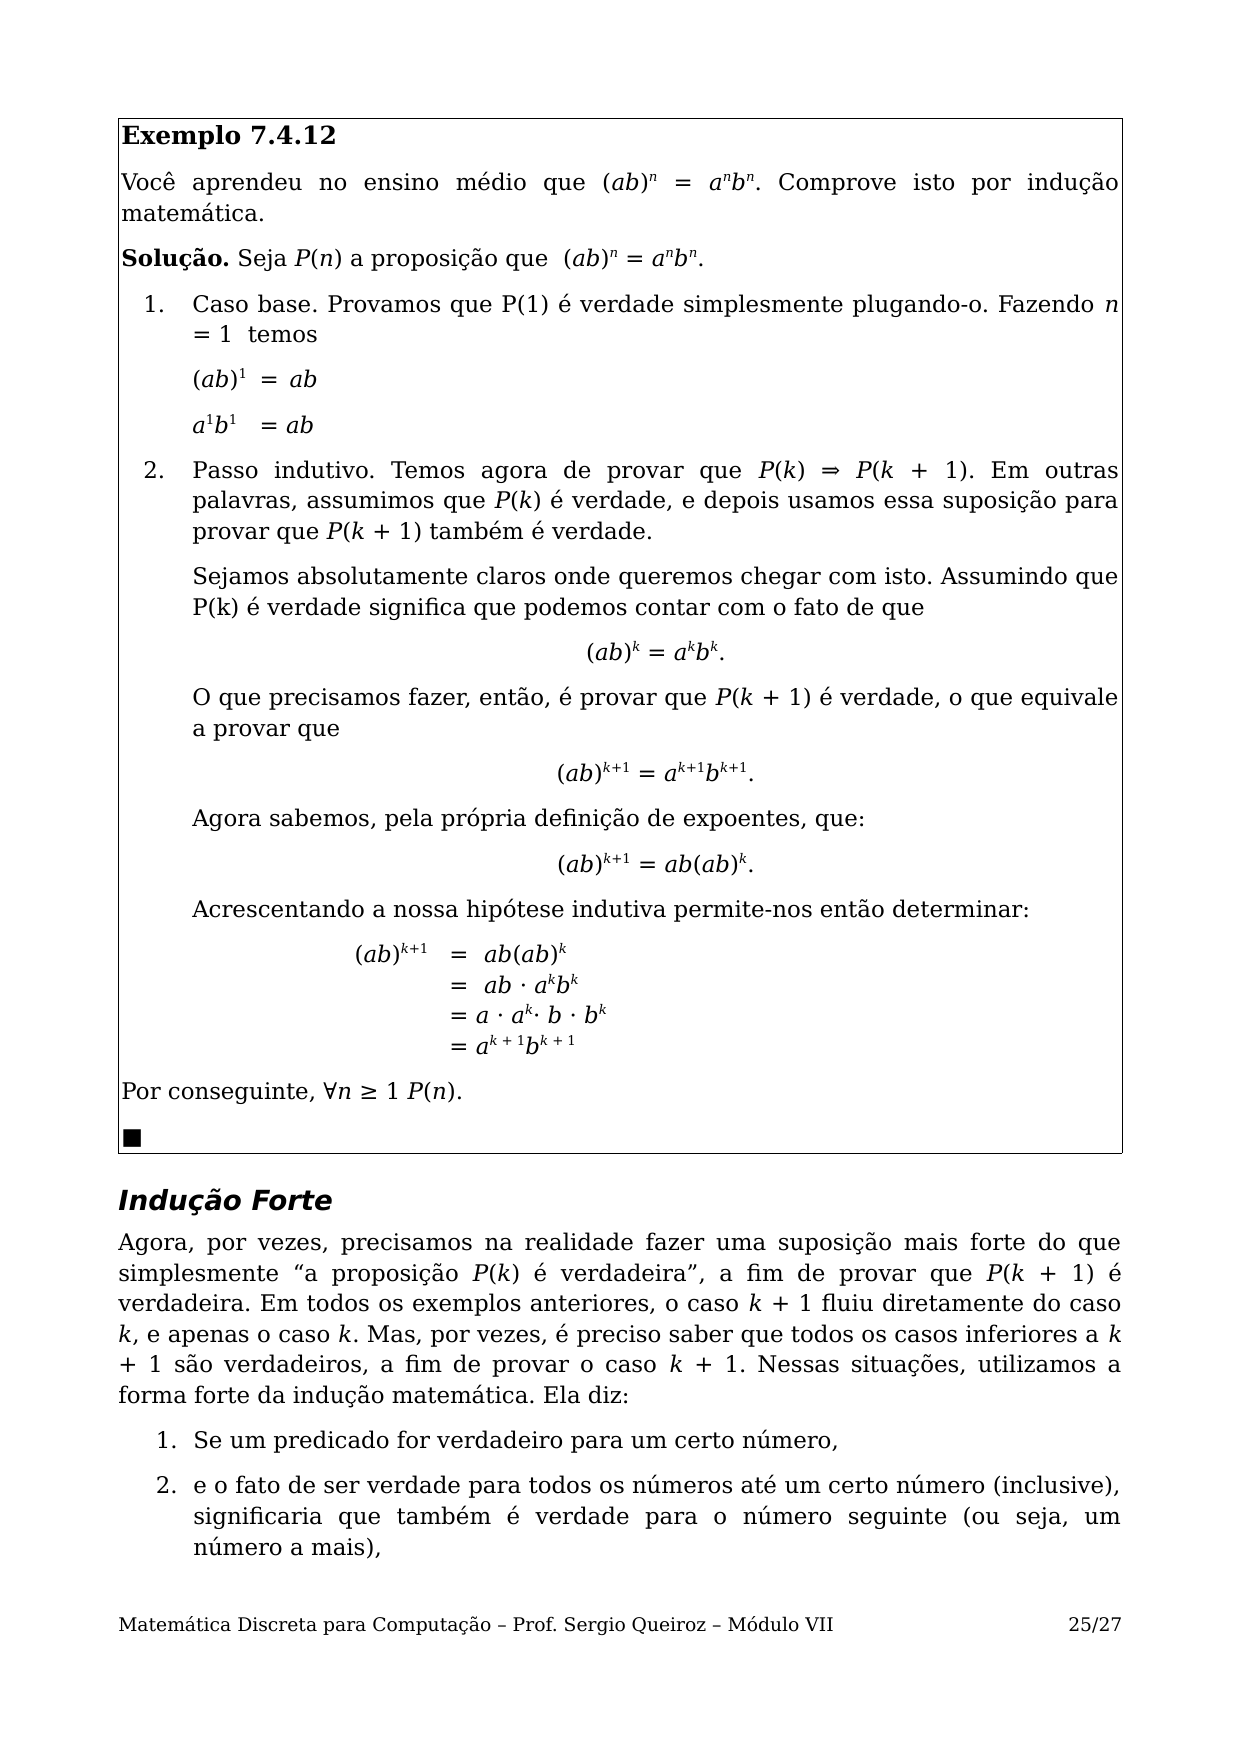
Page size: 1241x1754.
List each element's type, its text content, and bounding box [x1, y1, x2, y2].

list Caso base. Provamos que P(1) é verdade simplesmente plugando-o. Fazendo n = 1 temos [119, 288, 1122, 348]
list (ab)k+1 = ab(ab)k. [119, 848, 1122, 877]
list e o fato de ser verdade para todos os números até um certo número (inclusive), significaria que também é verdade para o número seguinte (ou seja, um número a mais), [156, 1473, 1122, 1561]
text Você aprendeu no ensino médio que (ab)n = anbn. Comprove isto por indução matemática. [119, 166, 1122, 227]
text Exemplo 7.4.12 [119, 119, 1122, 151]
subtitle Indução Forte [118, 1184, 1122, 1217]
list Acrescentando a nossa hipótese indutiva permite-nos então determinar: [119, 893, 1122, 923]
list Agora sabemos, pela própria definição de expoentes, que: [119, 803, 1122, 832]
list Sejamos absolutamente claros onde queremos chegar com isto. Assumindo que P(k) é verdade significa que podemos contar com o fato de que [119, 561, 1122, 621]
text Agora, por vezes, precisamos na realidade fazer uma suposição mais forte do que simplesmente “a proposição P(k) é verdadeira”, a fim de provar que P(k + 1) é verdadeira. Em todos os exemplos anteriores, o caso k + 1 fluiu diretamente do caso k, e apenas o caso k. Mas, por vezes, é preciso saber que todos os casos inferiores a k + 1 são verdadeiros, a fim de provar o caso k + 1. Nessas situações, utilizamos a forma forte da indução matemática. Ela diz: [118, 1229, 1122, 1409]
list (ab)1 = ab [119, 364, 1122, 393]
list a1b1 = ab [119, 409, 1122, 438]
text Por conseguinte, ∀n ≥ 1 P(n). [119, 1075, 1122, 1105]
list Se um predicado for verdadeiro para um certo número, [156, 1427, 1122, 1454]
text (ab)k+1 = ab(ab)k = ab · akbk = a · ak· b · bk = ak + 1bk + 1 [119, 938, 1122, 1060]
list (ab)k+1 = ak+1bk+1. [119, 757, 1122, 787]
list (ab)k = akbk. [119, 636, 1122, 666]
text ■ [119, 1121, 1122, 1153]
text Solução. Seja P(n) a proposição que (ab)n = anbn. [119, 242, 1122, 272]
list O que precisamos fazer, então, é provar que P(k + 1) é verdade, o que equivale a provar que [119, 682, 1122, 742]
list Passo indutivo. Temos agora de provar que P(k) ⇒ P(k + 1). Em outras palavras, assumimos que P(k) é verdade, e depois usamos essa suposição para provar que P(k + 1) também é verdade. [119, 454, 1122, 545]
